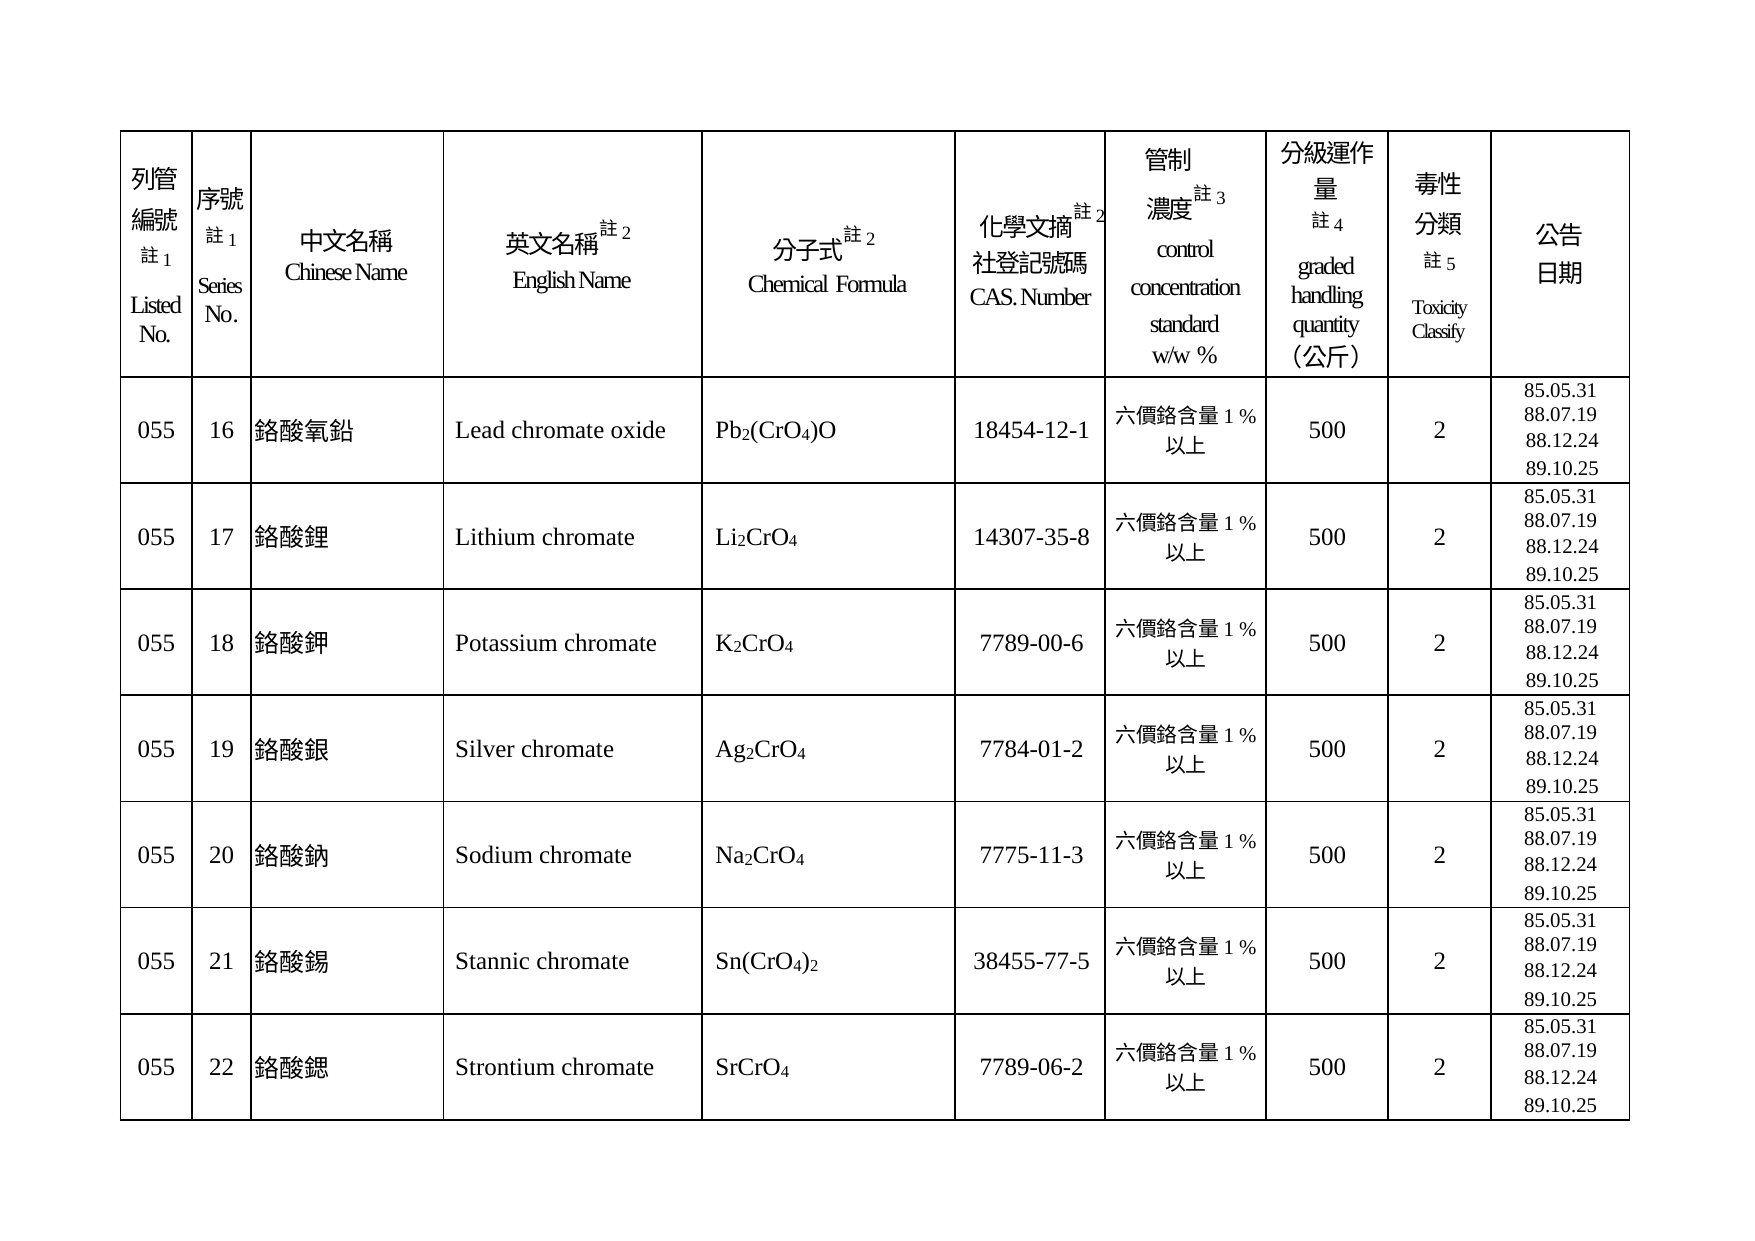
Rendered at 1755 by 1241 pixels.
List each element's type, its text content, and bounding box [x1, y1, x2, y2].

table_cell 六價鉻含量1 %以上 [1106, 378, 1265, 482]
table_cell 18454-12-1 [956, 378, 1104, 482]
table_header 毒性 分類 註5 Toxicity Classify [1389, 132, 1490, 376]
table_cell 85.05.31 88.07.19 88.12.24 89.10.25 [1492, 378, 1629, 482]
table_cell 鉻酸錫 [252, 908, 443, 1013]
table_cell 20 [193, 802, 250, 907]
table_cell 六價鉻含量1 %以上 [1106, 802, 1265, 907]
table_cell 2 [1389, 696, 1490, 801]
table_cell Lead chromate oxide [444, 378, 701, 482]
table_cell 鉻酸鋰 [252, 484, 443, 588]
table_cell 500 [1267, 484, 1387, 588]
table_cell Ag2CrO4 [703, 696, 954, 801]
table_cell 六價鉻含量1 %以上 [1106, 1015, 1265, 1119]
table_cell Stannic chromate [444, 908, 701, 1013]
table_cell 500 [1267, 378, 1387, 482]
table_cell Na2CrO4 [703, 802, 954, 907]
table_cell 85.05.31 88.07.19 88.12.24 89.10.25 [1492, 696, 1629, 801]
table_cell 鉻酸鍶 [252, 1015, 443, 1119]
table_cell 2 [1389, 1015, 1490, 1119]
table_cell 鉻酸銀 [252, 696, 443, 801]
table_cell 7784-01-2 [956, 696, 1104, 801]
table_cell 500 [1267, 696, 1387, 801]
table_header 英文名稱註2 English Name [444, 132, 701, 376]
table_cell 055 [121, 378, 191, 482]
table_cell 19 [193, 696, 250, 801]
table_cell 055 [121, 484, 191, 588]
table_cell 7789-06-2 [956, 1015, 1104, 1119]
table_cell 22 [193, 1015, 250, 1119]
table_cell 85.05.31 88.07.19 88.12.24 89.10.25 [1492, 590, 1629, 694]
table_cell 六價鉻含量1 %以上 [1106, 484, 1265, 588]
table_cell 85.05.31 88.07.19 88.12.24 89.10.25 [1492, 908, 1629, 1013]
table_cell 38455-77-5 [956, 908, 1104, 1013]
table_cell 85.05.31 88.07.19 88.12.24 89.10.25 [1492, 484, 1629, 588]
table_cell 055 [121, 802, 191, 907]
table_header 化學文摘註2 社登記號碼 CAS. Number [956, 132, 1104, 376]
table_cell 85.05.31 88.07.19 88.12.24 89.10.25 [1492, 1015, 1629, 1119]
table_header 管制 濃度註3 control concentration standard w/w % [1106, 132, 1265, 376]
table_cell 21 [193, 908, 250, 1013]
table_cell 17 [193, 484, 250, 588]
table_cell 055 [121, 696, 191, 801]
table_cell 16 [193, 378, 250, 482]
table_header 分級運作量 註4 graded handling quantity （公斤） [1267, 132, 1387, 376]
table_header 分子式註2 Chemical Formula [703, 132, 954, 376]
table_cell 六價鉻含量1 %以上 [1106, 696, 1265, 801]
table_cell 055 [121, 1015, 191, 1119]
table_cell 85.05.31 88.07.19 88.12.24 89.10.25 [1492, 802, 1629, 907]
table_header 中文名稱 Chinese Name [252, 132, 443, 376]
table_cell 2 [1389, 378, 1490, 482]
table_cell Potassium chromate [444, 590, 701, 694]
table_cell Lithium chromate [444, 484, 701, 588]
table_cell 055 [121, 908, 191, 1013]
table_cell 2 [1389, 802, 1490, 907]
table_cell 7789-00-6 [956, 590, 1104, 694]
table_cell 六價鉻含量1 %以上 [1106, 590, 1265, 694]
table_cell 2 [1389, 484, 1490, 588]
table_cell Strontium chromate [444, 1015, 701, 1119]
table_cell Sn(CrO4)2 [703, 908, 954, 1013]
table_header 序號 註1 Series No. [193, 132, 250, 376]
table_header 列管 編號 註1 Listed No. [121, 132, 191, 376]
table_cell Li2CrO4 [703, 484, 954, 588]
table_cell Sodium chromate [444, 802, 701, 907]
table_cell 500 [1267, 908, 1387, 1013]
table_cell 14307-35-8 [956, 484, 1104, 588]
table_cell 鉻酸氧鉛 [252, 378, 443, 482]
table_cell 2 [1389, 908, 1490, 1013]
table_cell 7775-11-3 [956, 802, 1104, 907]
table_header 公告 日期 [1492, 132, 1629, 376]
table_cell 500 [1267, 1015, 1387, 1119]
table_cell 鉻酸鉀 [252, 590, 443, 694]
table_cell SrCrO4 [703, 1015, 954, 1119]
table_cell 2 [1389, 590, 1490, 694]
table_cell 六價鉻含量1 %以上 [1106, 908, 1265, 1013]
table_cell 500 [1267, 590, 1387, 694]
table_cell Pb2(CrO4)O [703, 378, 954, 482]
table_cell 500 [1267, 802, 1387, 907]
table_cell K2CrO4 [703, 590, 954, 694]
table_cell 055 [121, 590, 191, 694]
table_cell 18 [193, 590, 250, 694]
table_cell 鉻酸鈉 [252, 802, 443, 907]
table_cell Silver chromate [444, 696, 701, 801]
